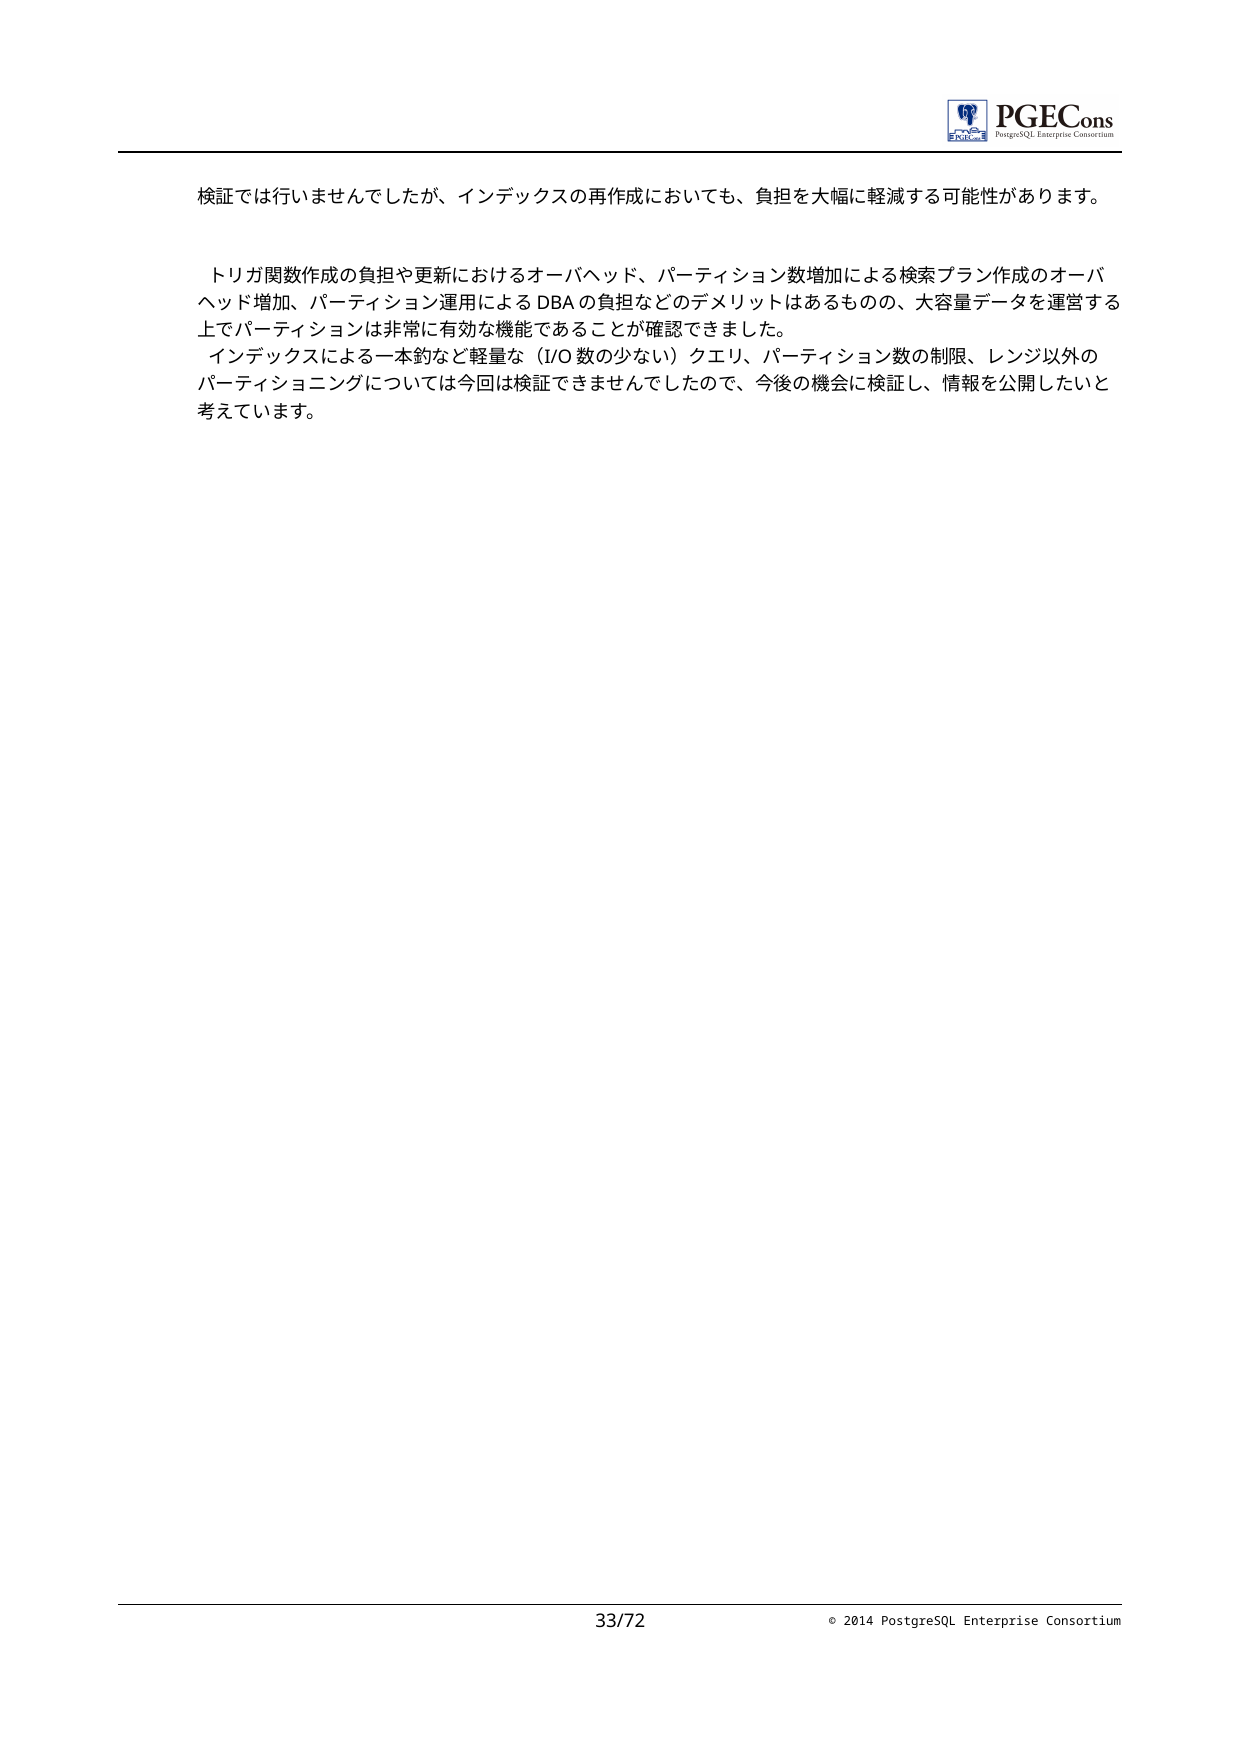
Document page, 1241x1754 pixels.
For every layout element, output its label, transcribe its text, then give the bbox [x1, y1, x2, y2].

text 検証では行いませんでしたが、インデックスの再作成においても、負担を大幅に軽減する可能性があります。 [197, 182, 1122, 209]
text トリガ関数作成の負担や更新におけるオーバヘッド、パーティション数増加による検索プラン作成のオーバヘッド増加、パーティション運用によるDBAの負担などのデメリットはあるものの、大容量データを運営する上でパーティションは非常に有効な機能であることが確認できました。 [197, 260, 1122, 342]
text インデックスによる一本釣など軽量な（I/O数の少ない）クエリ、パーティション数の制限、レンジ以外のパーティショニングについては今回は検証できませんでしたので、今後の機会に検証し、情報を公開したいと考えています。 [197, 342, 1122, 423]
picture [941, 94, 1119, 147]
